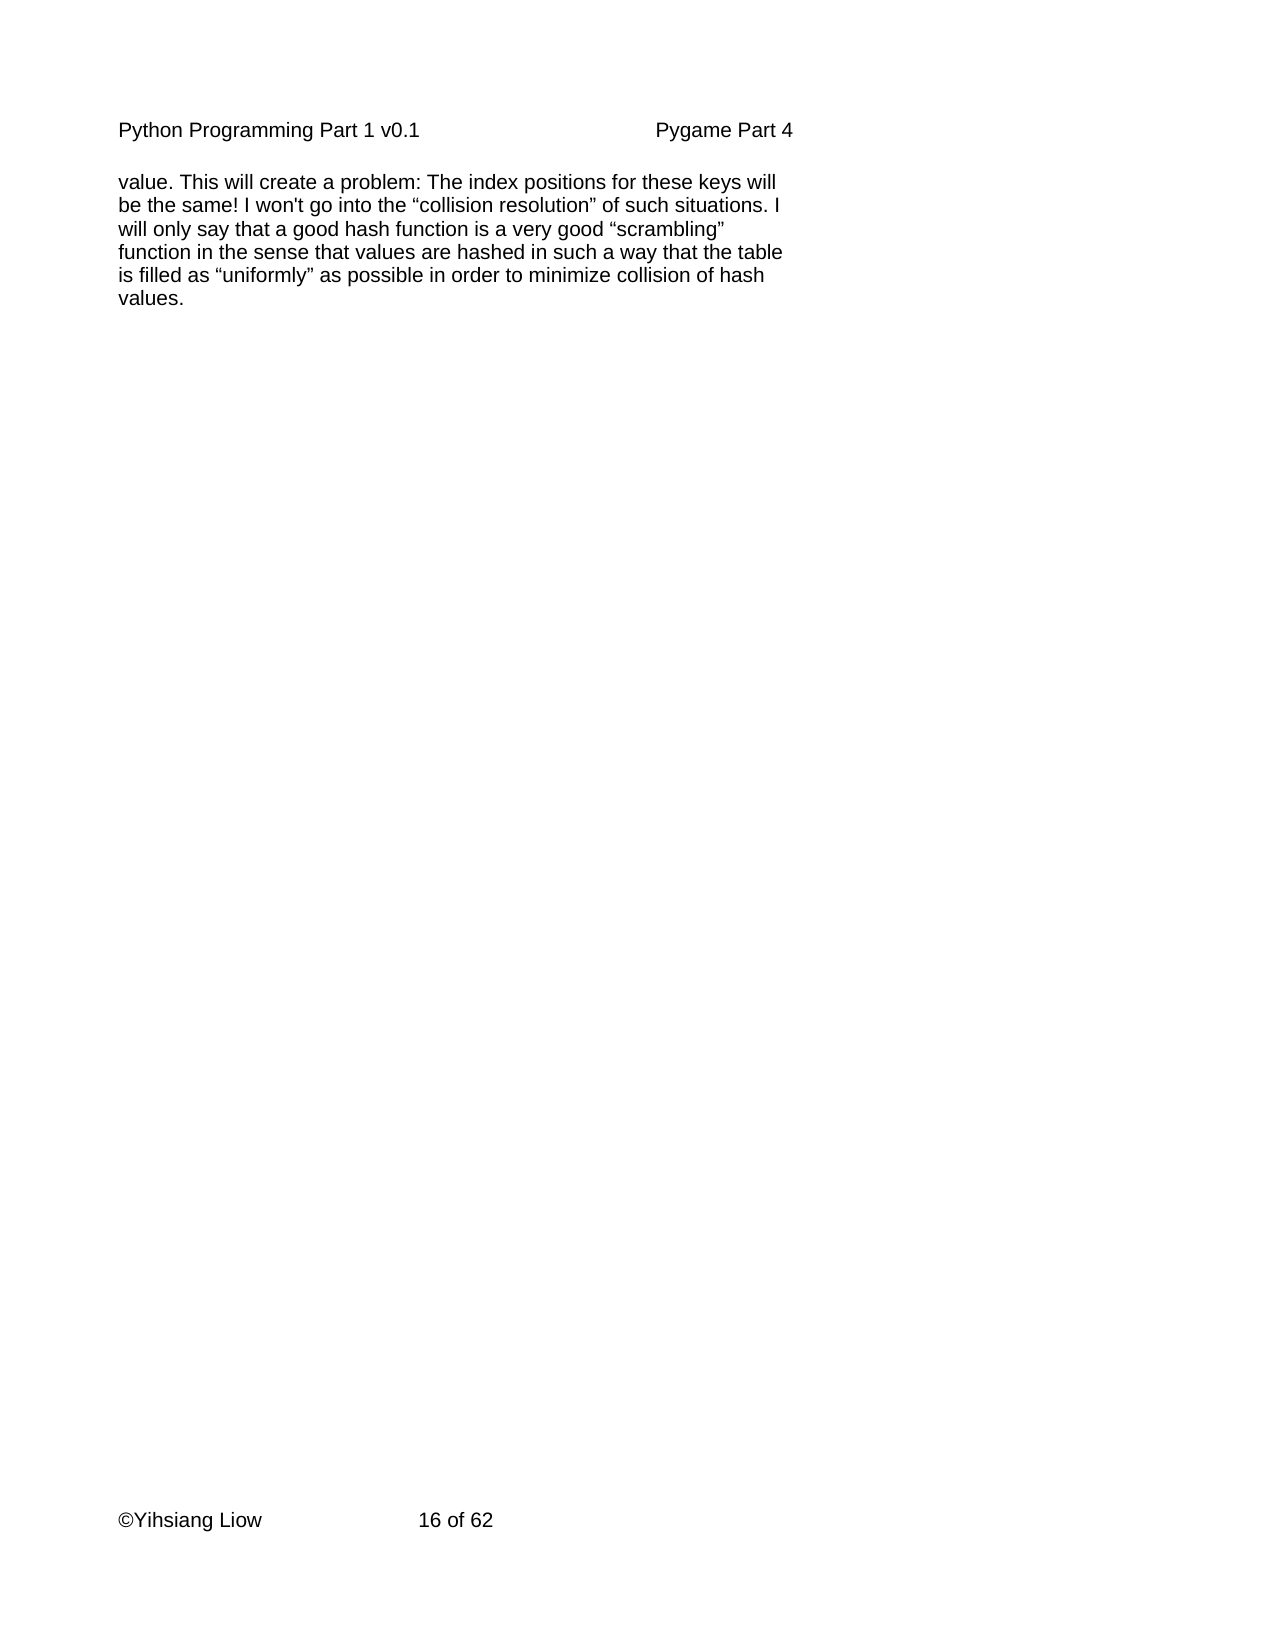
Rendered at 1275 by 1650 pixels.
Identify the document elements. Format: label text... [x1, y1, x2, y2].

text value. This will create a problem: The index positions for these keys will be the same! I won't go into the “collision resolution” of such situations. I will only say that a good hash function is a very good “scrambling” function in the sense that values are hashed in such a way that the table is filled as “uniformly” as possible in order to minimize collision of hash values. [118, 171, 793, 310]
